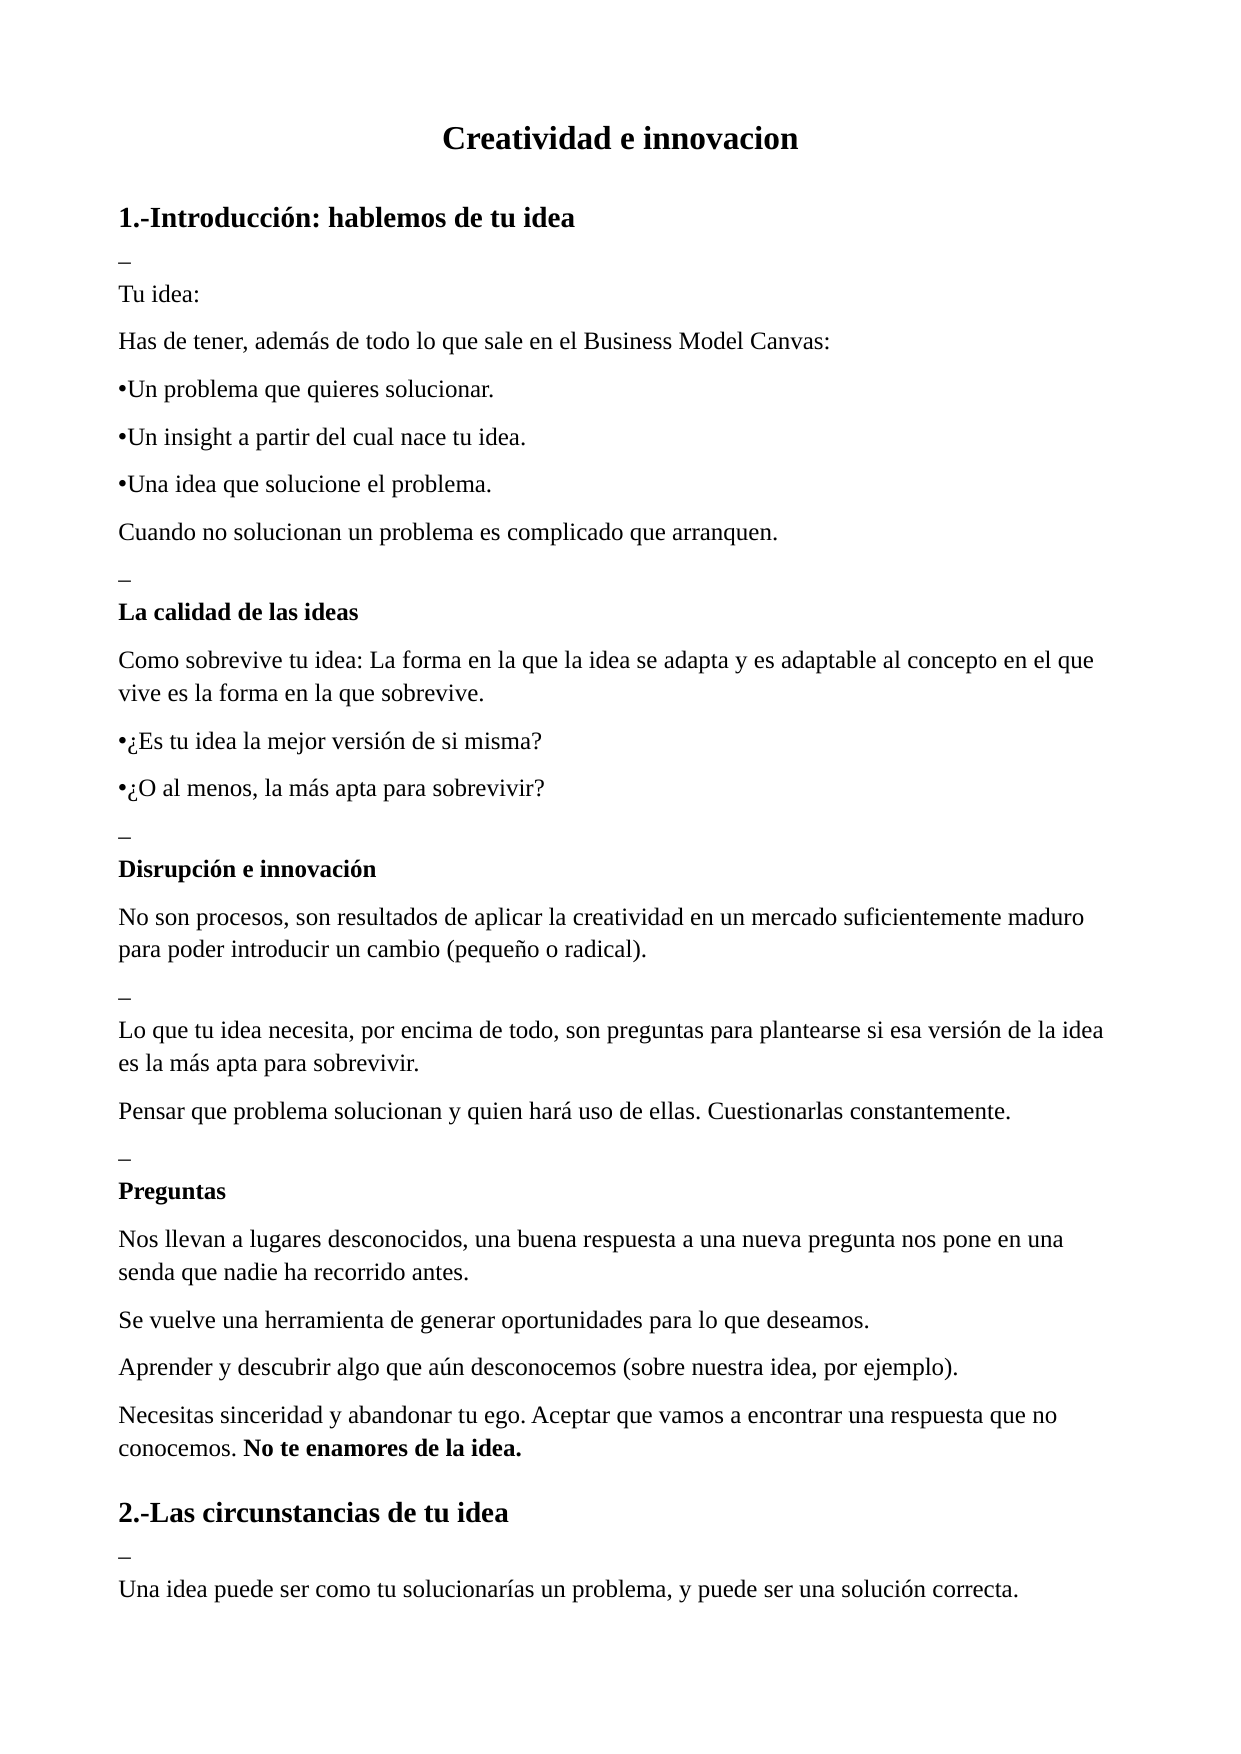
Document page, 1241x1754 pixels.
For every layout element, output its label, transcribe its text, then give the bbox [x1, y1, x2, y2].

text – Preguntas [118, 1143, 1122, 1205]
text No son procesos, son resultados de aplicar la creatividad en un mercado suficientemente maduro para poder introducir un cambio (pequeño o radical). [118, 902, 1122, 963]
text Pensar que problema solucionan y quien hará uso de ellas. Cuestionarlas constantemente. [118, 1096, 1122, 1124]
subtitle 1.-Introducción: hablemos de tu idea [118, 200, 1122, 233]
text Se vuelve una herramienta de generar oportunidades para lo que deseamos. [118, 1305, 1122, 1333]
text Aprender y descubrir algo que aún desconocemos (sobre nuestra idea, por ejemplo). [118, 1352, 1122, 1381]
text Como sobrevive tu idea: La forma en la que la idea se adapta y es adaptable al concepto en el que vive es la forma en la que sobrevive. [118, 645, 1122, 707]
text Nos llevan a lugares desconocidos, una buena respuesta a una nueva pregunta nos pone en una senda que nadie ha recorrido antes. [118, 1224, 1122, 1286]
text – Tu idea: [118, 246, 1122, 308]
text – Disrupción e innovación [118, 821, 1122, 883]
text Necesitas sinceridad y abandonar tu ego. Aceptar que vamos a encontrar una respuesta que no conocemos. No te enamores de la idea. [118, 1400, 1122, 1462]
list Un insight a partir del cual nace tu idea. [118, 422, 1122, 450]
list ¿O al menos, la más apta para sobrevivir? [118, 773, 1122, 802]
text Has de tener, además de todo lo que sale en el Business Model Canvas: [118, 326, 1122, 355]
text – Una idea puede ser como tu solucionarías un problema, y puede ser una solución correcta. [118, 1541, 1122, 1603]
list Un problema que quieres solucionar. [118, 374, 1122, 403]
text – Lo que tu idea necesita, por encima de todo, son preguntas para plantearse si esa versión de la idea es la más apta para sobrevivir. [118, 982, 1122, 1077]
list Una idea que solucione el problema. [118, 469, 1122, 498]
text Cuando no solucionan un problema es complicado que arranquen. [118, 517, 1122, 546]
text Creatividad e innovacion [118, 118, 1122, 156]
subtitle 2.-Las circunstancias de tu idea [118, 1495, 1122, 1529]
text – La calidad de las ideas [118, 564, 1122, 626]
list ¿Es tu idea la mejor versión de si misma? [118, 726, 1122, 754]
